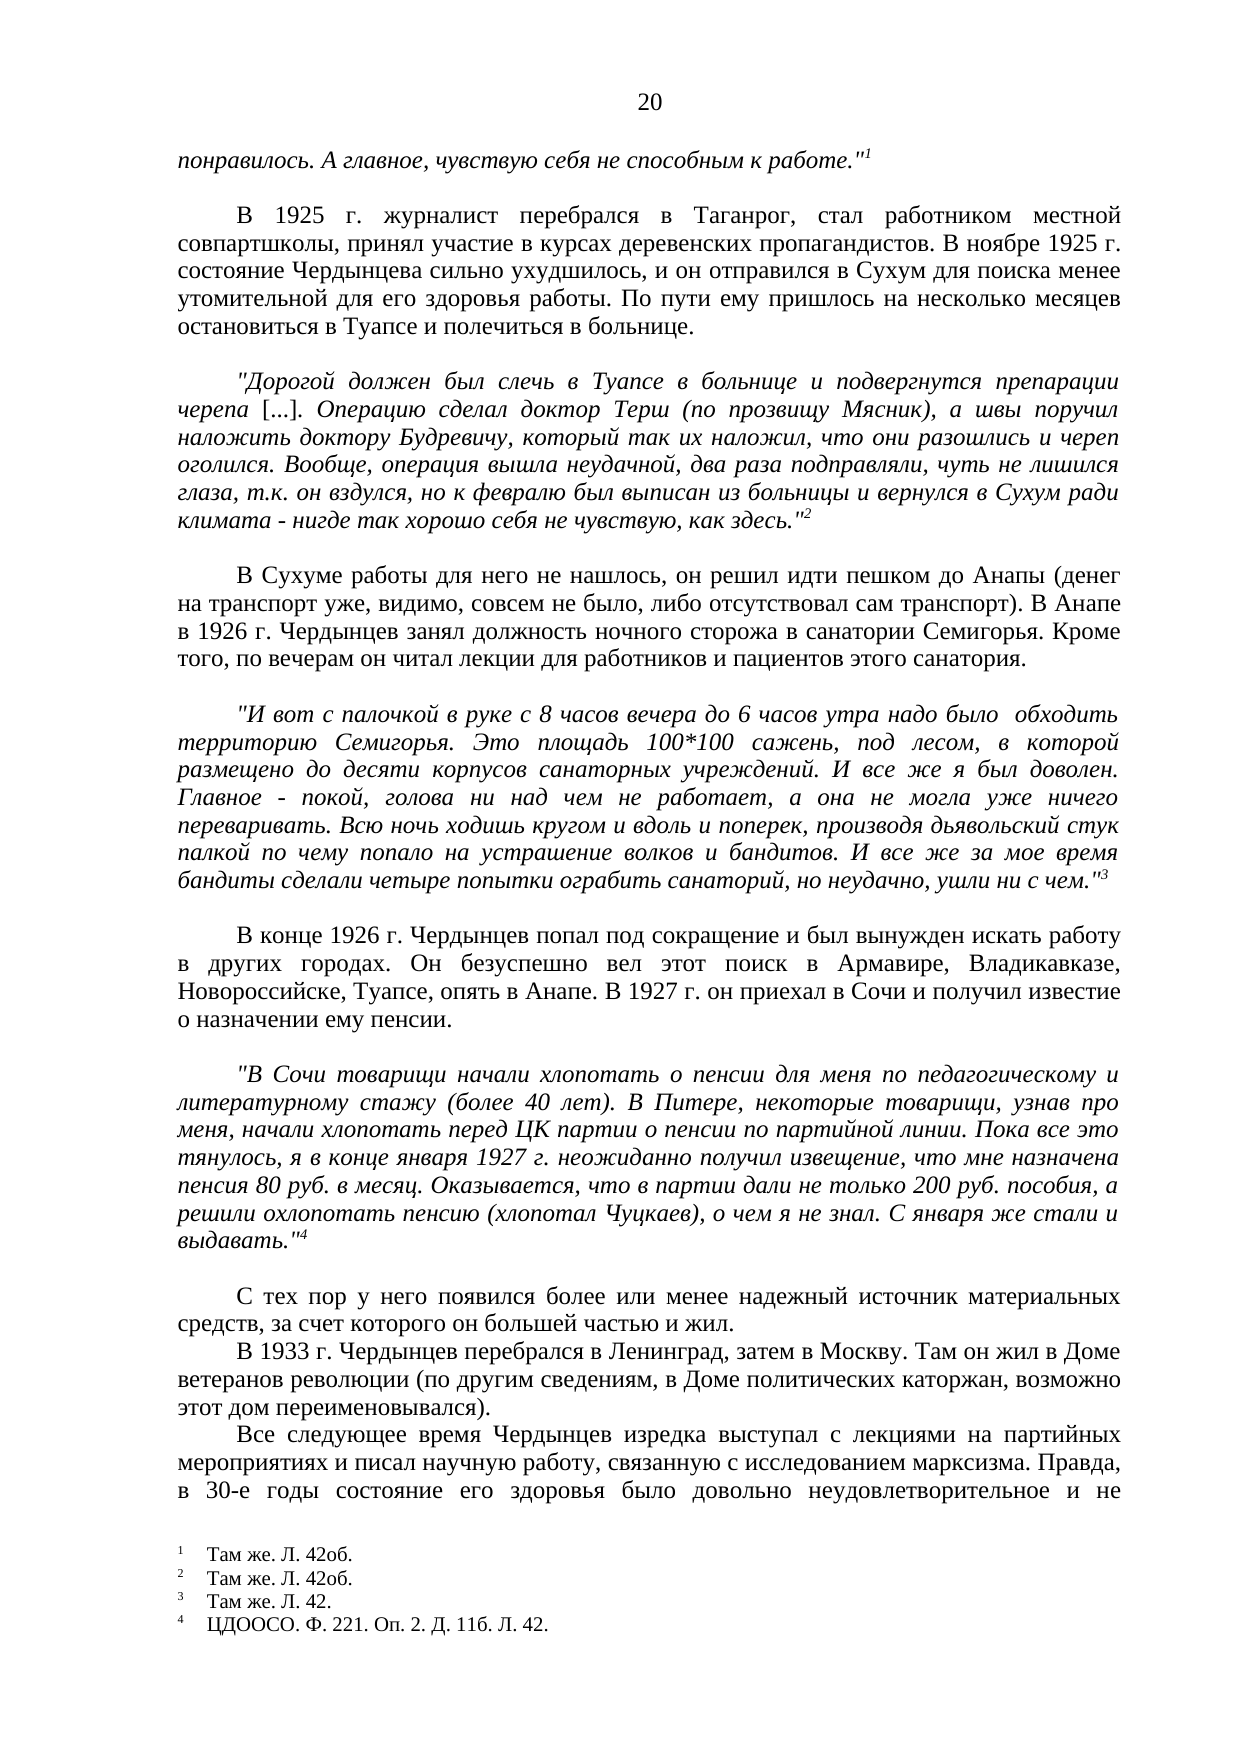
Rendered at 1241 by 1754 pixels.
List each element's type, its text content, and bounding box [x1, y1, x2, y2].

text С тех пор у него появился более или менее надежный источник материальных средств, за счет которого он большей частью и жил. [177, 1282, 1122, 1337]
text ЦДООСО. Ф. 221. Оп. 2. Д. 11б. Л. 42. [177, 1613, 1122, 1636]
text В Сухуме работы для него не нашлось, он решил идти пешком до Анапы (денег на транспорт уже, видимо, совсем не было, либо отсутствовал сам транспорт). В Анапе в 1926 г. Чердынцев занял должность ночного сторожа в санатории Семигорья. Кроме того, по вечерам он читал лекции для работников и пациентов этого санатория. [177, 561, 1122, 672]
text В конце 1926 г. Чердынцев попал под сокращение и был вынужден искать работу в других городах. Он безуспешно вел этот поиск в Армавире, Владикавказе, Новороссийске, Туапсе, опять в Анапе. В 1927 г. он приехал в Сочи и получил известие о назначении ему пенсии. [177, 922, 1122, 1032]
text Там же. Л. 42об. [177, 1543, 1122, 1566]
text "И вот с палочкой в руке с 8 часов вечера до 6 часов утра надо было обходить территорию Семигорья. Это площадь 100*100 сажень, под лесом, в которой размещено до десяти корпусов санаторных учреждений. И все же я был доволен. Главное - покой, голова ни над чем не работает, а она не могла уже ничего переваривать. Всю ночь ходишь кругом и вдоль и поперек, производя дьявольский стук палкой по чему попало на устрашение волков и бандитов. И все же за мое время бандиты сделали четыре попытки ограбить санаторий, но неудачно, ушли ни с чем." [177, 700, 1122, 894]
text Там же. Л. 42об. [177, 1566, 1122, 1589]
text "В Сочи товарищи начали хлопотать о пенсии для меня по педагогическому и литературному стажу (более 40 лет). В Питере, некоторые товарищи, узнав про меня, начали хлопотать перед ЦК партии о пенсии по партийной линии. Пока все это тянулось, я в конце января 1927 г. неожиданно получил извещение, что мне назначена пенсия 80 руб. в месяц. Оказывается, что в партии дали не только 200 руб. пособия, а решили охлопотать пенсию (хлопотал Чуцкаев), о чем я не знал. С января же стали и выдавать." [177, 1060, 1122, 1254]
text "Дорогой должен был слечь в Туапсе в больнице и подвергнутся препарации черепа [...]. Операцию сделал доктор Терш (по прозвищу Мясник), а швы поручил наложить доктору Будревичу, который так их наложил, что они разошлись и череп оголился. Вообще, операция вышла неудачной, два раза подправляли, чуть не лишился глаза, т.к. он вздулся, но к февралю был выписан из больницы и вернулся в Сухум ради климата - нигде так хорошо себя не чувствую, как здесь." [177, 367, 1122, 534]
text Там же. Л. 42. [177, 1589, 1122, 1613]
text В 1933 г. Чердынцев перебрался в Ленинград, затем в Москву. Там он жил в Доме ветеранов революции (по другим сведениям, в Доме политических каторжан, возможно этот дом переименовывался). [177, 1337, 1122, 1420]
text понравилось. А главное, чувствую себя не способным к работе." [177, 146, 1122, 173]
text Все следующее время Чердынцев изредка выступал с лекциями на партийных мероприятиях и писал научную работу, связанную с исследованием марксизма. Правда, в 30-е годы состояние его здоровья было довольно неудовлетворительное и не [177, 1420, 1122, 1503]
text В 1925 г. журналист перебрался в Таганрог, стал работником местной совпартшколы, принял участие в курсах деревенских пропагандистов. В ноябре 1925 г. состояние Чердынцева сильно ухудшилось, и он отправился в Сухум для поиска менее утомительной для его здоровья работы. По пути ему пришлось на несколько месяцев остановиться в Туапсе и полечиться в больнице. [177, 201, 1122, 340]
